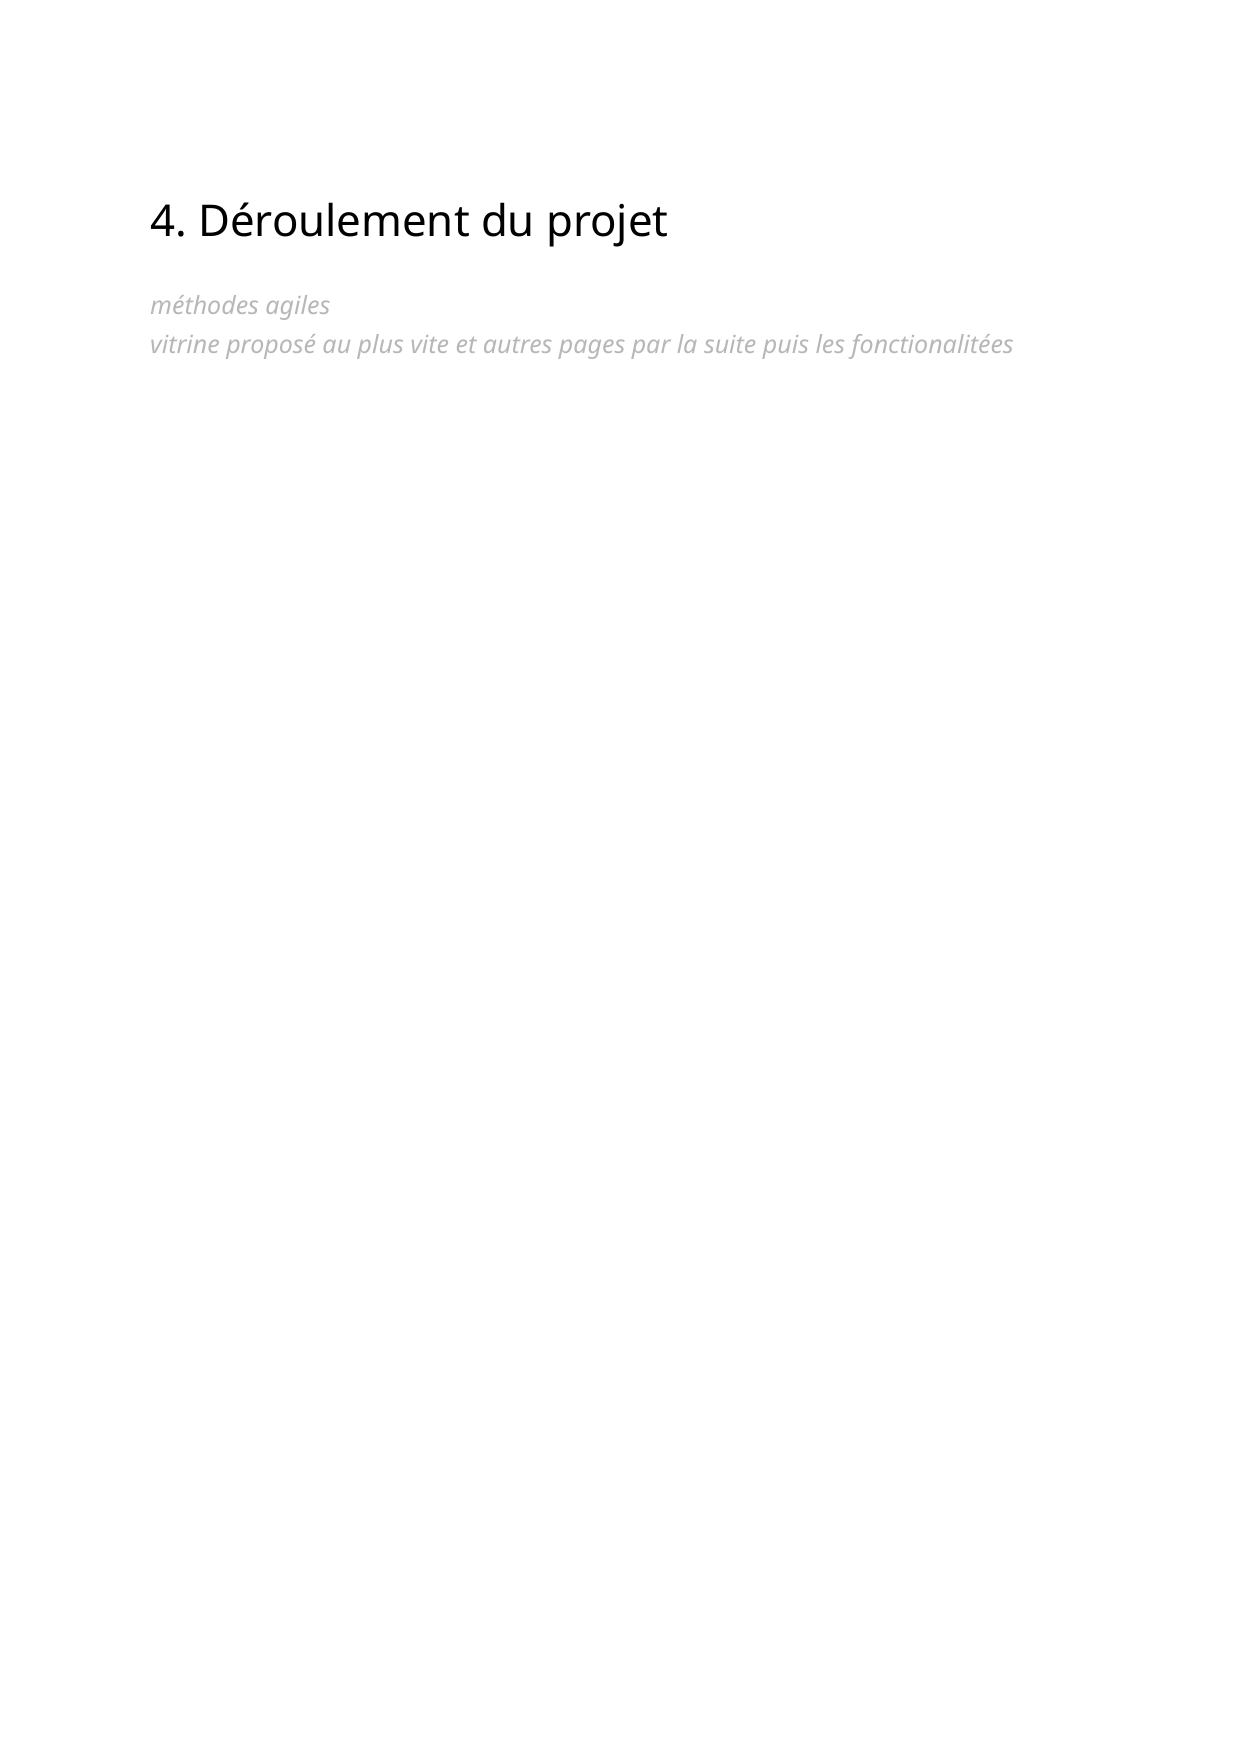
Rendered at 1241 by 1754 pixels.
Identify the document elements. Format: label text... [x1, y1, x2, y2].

subtitle 4. Déroulement du projet [150, 189, 1090, 249]
text vitrine proposé au plus vite et autres pages par la suite puis les fonctionalitées [150, 327, 1090, 361]
text méthodes agiles [150, 288, 1090, 322]
